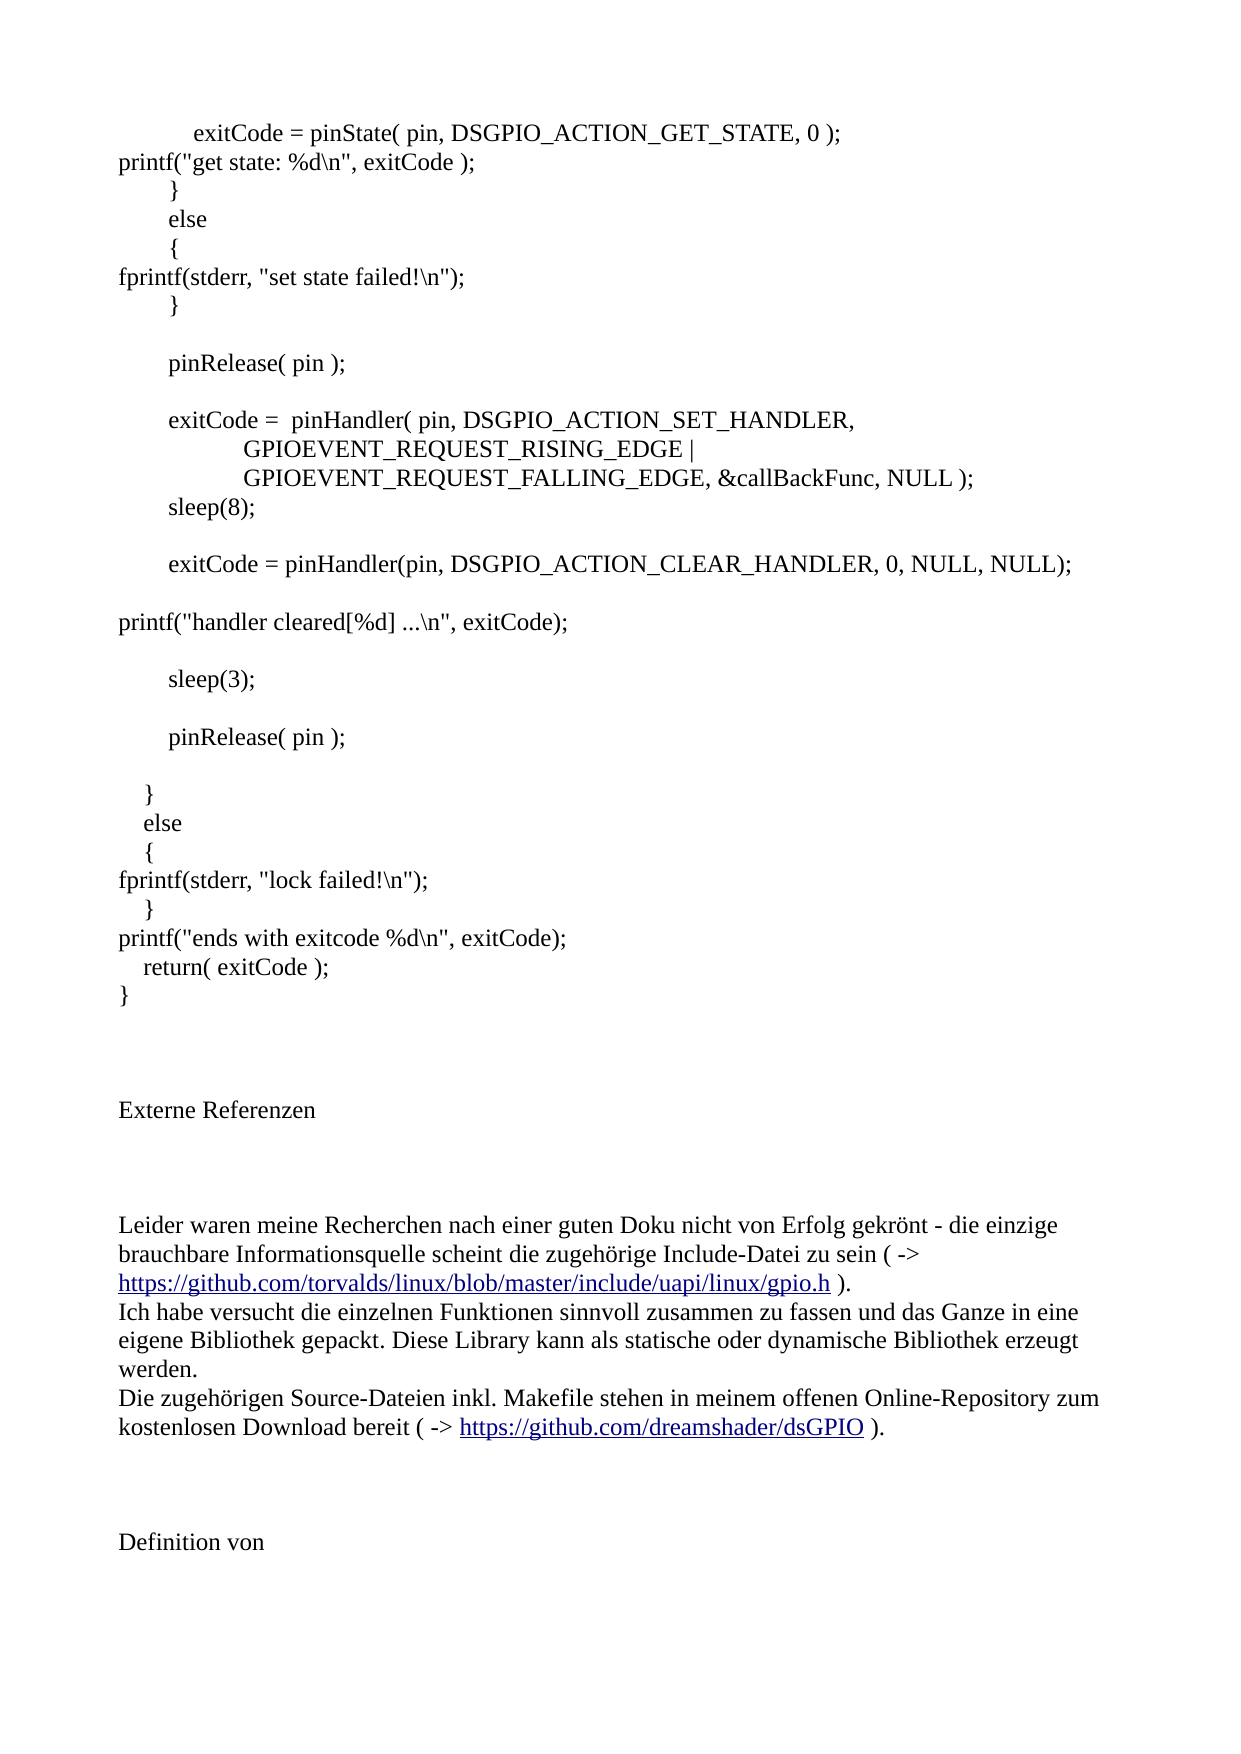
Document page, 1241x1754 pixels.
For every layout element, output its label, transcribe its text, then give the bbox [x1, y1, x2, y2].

text { [118, 837, 1122, 866]
text Leider waren meine Recherchen nach einer guten Doku nicht von Erfolg gekrönt - die einzige brauchbare Informationsquelle scheint die zugehörige Include-Datei zu sein ( -> https://github.com/torvalds/linux/blob/master/include/uapi/linux/gpio.h ). [118, 1211, 1122, 1297]
text pinRelease( pin ); [118, 722, 1122, 751]
text sleep(8); [118, 492, 1122, 521]
text return( exitCode ); [118, 952, 1122, 981]
text } [118, 291, 1122, 319]
text sleep(3); [118, 664, 1122, 693]
text } [118, 894, 1122, 923]
text Definition von [118, 1527, 1122, 1556]
text fprintf(stderr, "lock failed!\n"); [118, 866, 1122, 894]
text GPIOEVENT_REQUEST_FALLING_EDGE, &callBackFunc, NULL ); [118, 463, 1122, 492]
text { [118, 233, 1122, 262]
text fprintf(stderr, "set state failed!\n"); [118, 262, 1122, 291]
text else [118, 808, 1122, 837]
text } [118, 981, 1122, 1009]
text exitCode = pinState( pin, DSGPIO_ACTION_GET_STATE, 0 ); [118, 118, 1122, 147]
text } [118, 779, 1122, 808]
text exitCode = pinHandler( pin, DSGPIO_ACTION_SET_HANDLER, [118, 406, 1122, 434]
text GPIOEVENT_REQUEST_RISING_EDGE | [118, 434, 1122, 463]
text else [118, 204, 1122, 233]
text printf("handler cleared[%d] ...\n", exitCode); [118, 607, 1122, 636]
text printf("get state: %d\n", exitCode ); [118, 147, 1122, 176]
text exitCode = pinHandler(pin, DSGPIO_ACTION_CLEAR_HANDLER, 0, NULL, NULL); [118, 549, 1122, 578]
text Externe Referenzen [118, 1096, 1122, 1124]
text } [118, 176, 1122, 204]
text Die zugehörigen Source-Dateien inkl. Makefile stehen in meinem offenen Online-Repository zum kostenlosen Download bereit ( -> https://github.com/dreamshader/dsGPIO ). [118, 1383, 1122, 1441]
text pinRelease( pin ); [118, 348, 1122, 377]
text printf("ends with exitcode %d\n", exitCode); [118, 923, 1122, 952]
text Ich habe versucht die einzelnen Funktionen sinnvoll zusammen zu fassen und das Ganze in eine eigene Bibliothek gepackt. Diese Library kann als statische oder dynamische Bibliothek erzeugt werden. [118, 1297, 1122, 1383]
